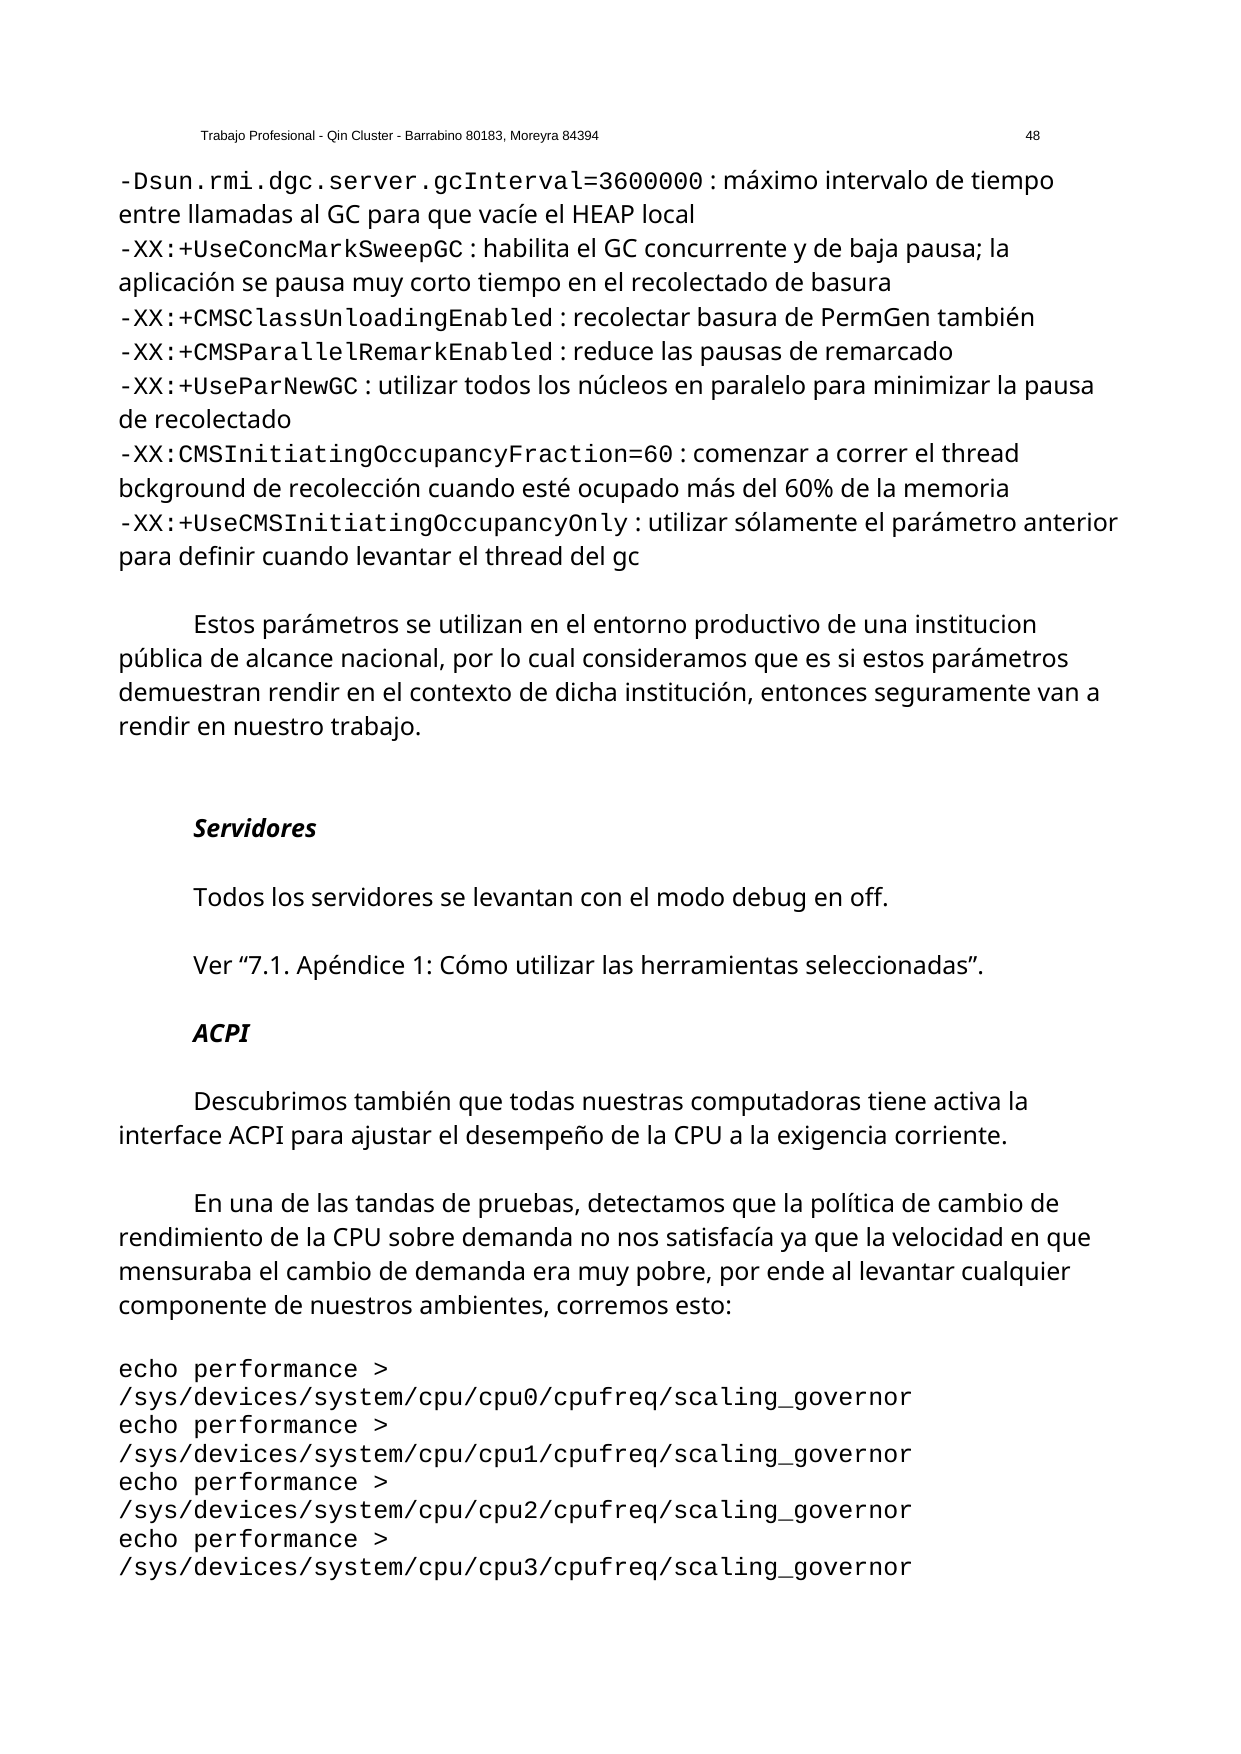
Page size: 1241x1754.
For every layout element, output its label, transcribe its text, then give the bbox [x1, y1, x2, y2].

text Todos los servidores se levantan con el modo debug en off. [193, 879, 1122, 913]
text -Dsun.rmi.dgc.server.gcInterval=3600000 : máximo intervalo de tiempo entre llamadas al GC para que vacíe el HEAP local [118, 162, 1122, 231]
text echo performance > /sys/devices/system/cpu/cpu3/cpufreq/scaling_governor [118, 1526, 1122, 1583]
text Servidores [118, 811, 1122, 845]
text echo performance > /sys/devices/system/cpu/cpu1/cpufreq/scaling_governor [118, 1413, 1122, 1469]
text Estos parámetros se utilizan en el entorno productivo de una institucion pública de alcance nacional, por lo cual consideramos que es si estos parámetros demuestran rendir en el contexto de dicha institución, entonces seguramente van a rendir en nuestro trabajo. [118, 607, 1122, 743]
text -XX:+UseCMSInitiatingOccupancyOnly : utilizar sólamente el parámetro anterior para definir cuando levantar el thread del gc [118, 504, 1122, 573]
text -XX:+UseConcMarkSweepGC : habilita el GC concurrente y de baja pausa; la aplicación se pausa muy corto tiempo en el recolectado de basura [118, 231, 1122, 299]
text Descubrimos también que todas nuestras computadoras tiene activa la interface ACPI para ajustar el desempeño de la CPU a la exigencia corriente. [118, 1084, 1122, 1152]
text -XX:+CMSParallelRemarkEnabled : reduce las pausas de remarcado [118, 333, 1122, 368]
text Ver “7.1. Apéndice 1: Cómo utilizar las herramientas seleccionadas”. [193, 947, 1122, 981]
text echo performance > /sys/devices/system/cpu/cpu0/cpufreq/scaling_governor [118, 1356, 1122, 1413]
text -XX:CMSInitiatingOccupancyFraction=60 : comenzar a correr el thread bckground de recolección cuando esté ocupado más del 60% de la memoria [118, 436, 1122, 504]
text -XX:+CMSClassUnloadingEnabled : recolectar basura de PermGen también [118, 299, 1122, 333]
text ACPI [118, 1016, 1122, 1049]
text -XX:+UseParNewGC : utilizar todos los núcleos en paralelo para minimizar la pausa de recolectado [118, 368, 1122, 436]
text echo performance > /sys/devices/system/cpu/cpu2/cpufreq/scaling_governor [118, 1469, 1122, 1526]
text En una de las tandas de pruebas, detectamos que la política de cambio de rendimiento de la CPU sobre demanda no nos satisfacía ya que la velocidad en que mensuraba el cambio de demanda era muy pobre, por ende al levantar cualquier componente de nuestros ambientes, corremos esto: [118, 1186, 1122, 1322]
